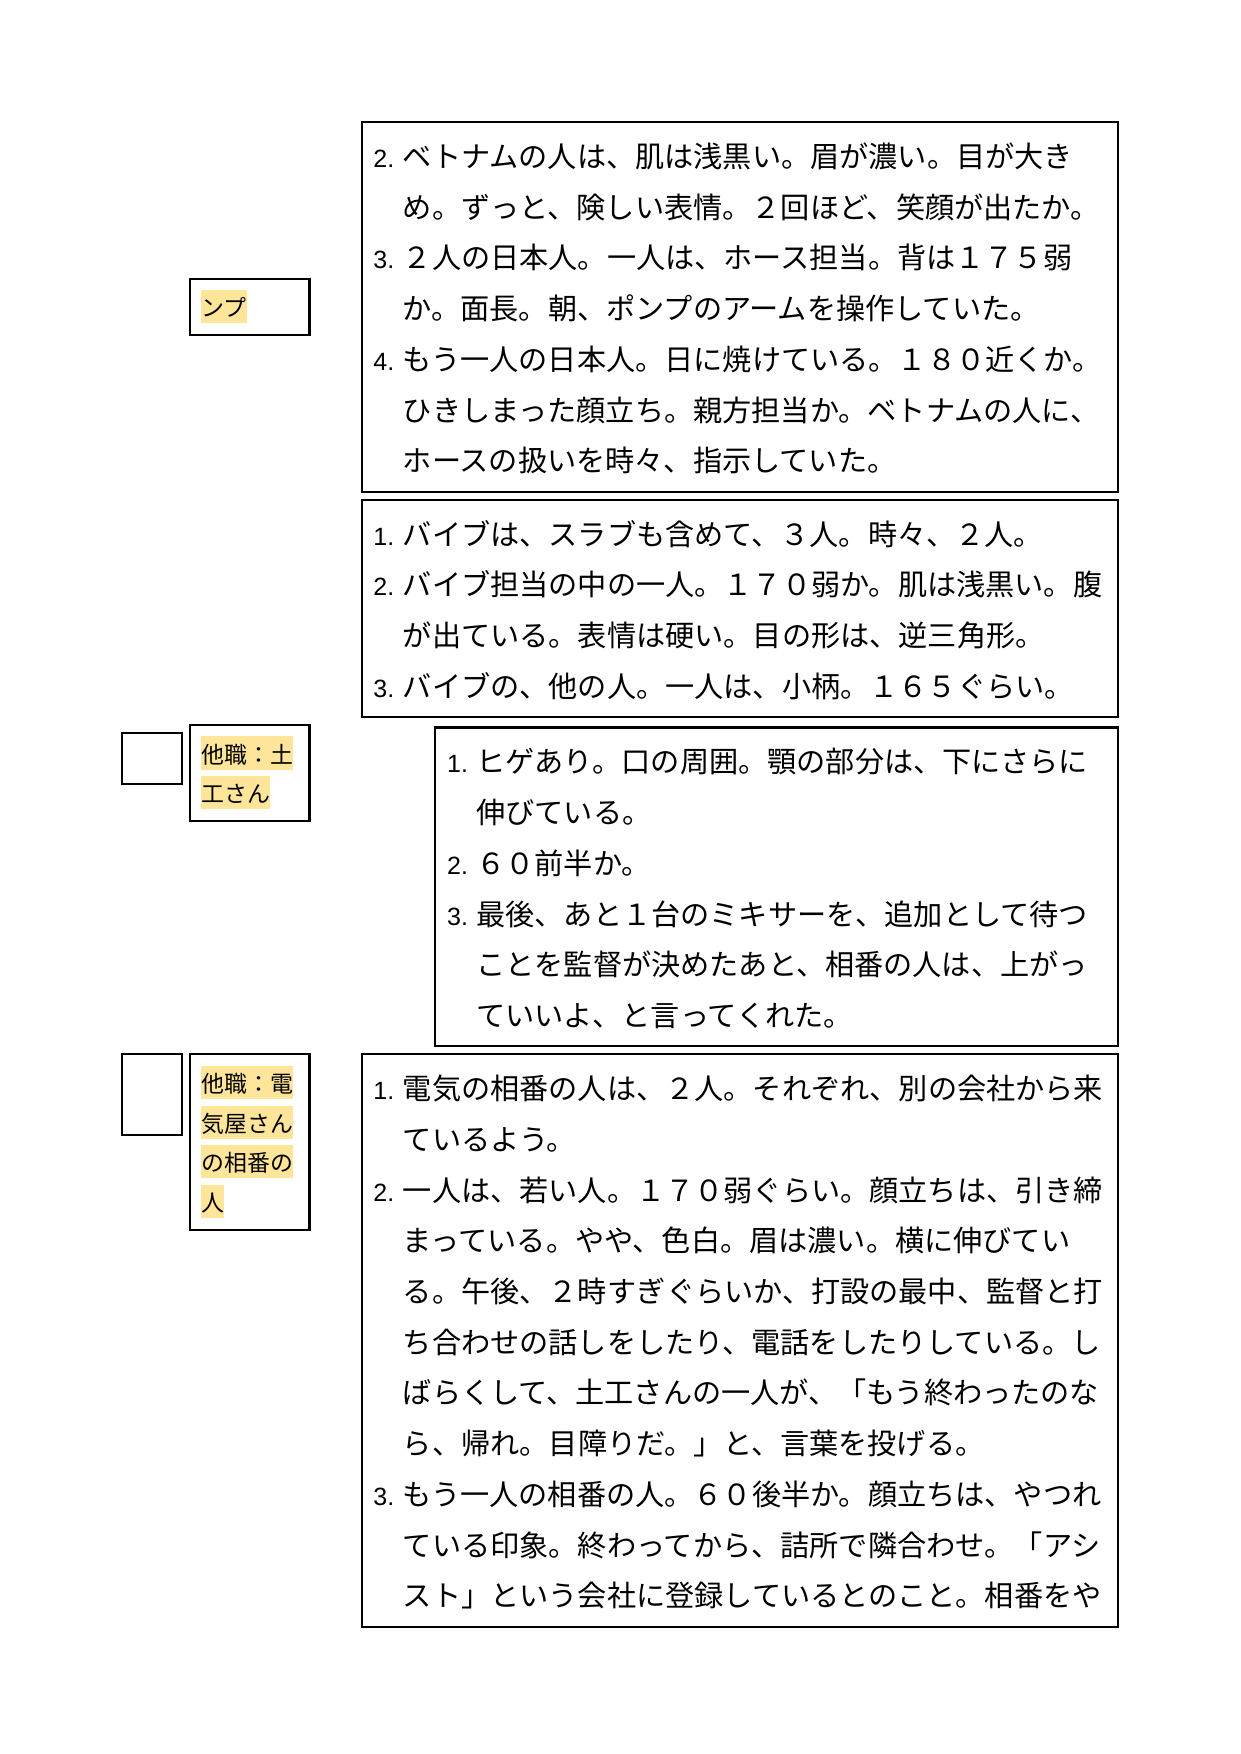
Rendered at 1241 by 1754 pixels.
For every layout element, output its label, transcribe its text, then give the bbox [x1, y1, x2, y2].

table_cell バイブは、スラブも含めて、３人。時々、２人。 バイブ担当の中の一人。１７０弱か。肌は浅黒い。腹が出ている。表情は硬い。目の形は、逆三角形。 バイブの、他の人。一人は、小柄。１６５ぐらい。 ヒゲあり。口の周囲。顎の部分は、下にさらに伸びている。 ６０前半か。 最後、あと１台のミキサーを、追加として待つことを監督が決めたあと、相番の人は、上がっていいよ、と言ってくれた。 [314, 496, 1122, 1050]
table_cell 他職：電気屋さんの相番の人 [186, 1050, 313, 1631]
table_cell [118, 118, 186, 496]
table_cell [118, 496, 186, 1050]
table_cell 他職：土工さん [186, 496, 313, 1050]
table_cell ３名。一人は、ベトナム人か。 ベトナムの人は、肌は浅黒い。眉が濃い。目が大きめ。ずっと、険しい表情。２回ほど、笑顔が出たか。 ２人の日本人。一人は、ホース担当。背は１７５弱か。面長。朝、ポンプのアームを操作していた。 もう一人の日本人。日に焼けている。１８０近くか。ひきしまった顔立ち。親方担当か。ベトナムの人に、ホースの扱いを時々、指示していた。 [314, 118, 1122, 496]
table_cell 電気の相番の人は、２人。それぞれ、別の会社から来ているよう。 一人は、若い人。１７０弱ぐらい。顔立ちは、引き締まっている。やや、色白。眉は濃い。横に伸びている。午後、２時すぎぐらいか、打設の最中、監督と打ち合わせの話しをしたり、電話をしたりしている。しばらくして、土工さんの一人が、「もう終わったのなら、帰れ。目障りだ。」と、言葉を投げる。 もう一人の相番の人。６０後半か。顔立ちは、やつれている印象。終わってから、詰所で隣合わせ。「アシスト」という会社に登録しているとのこと。相番をや [314, 1050, 1122, 1631]
table_cell [118, 1050, 186, 1631]
table_cell ンプ [186, 118, 313, 496]
